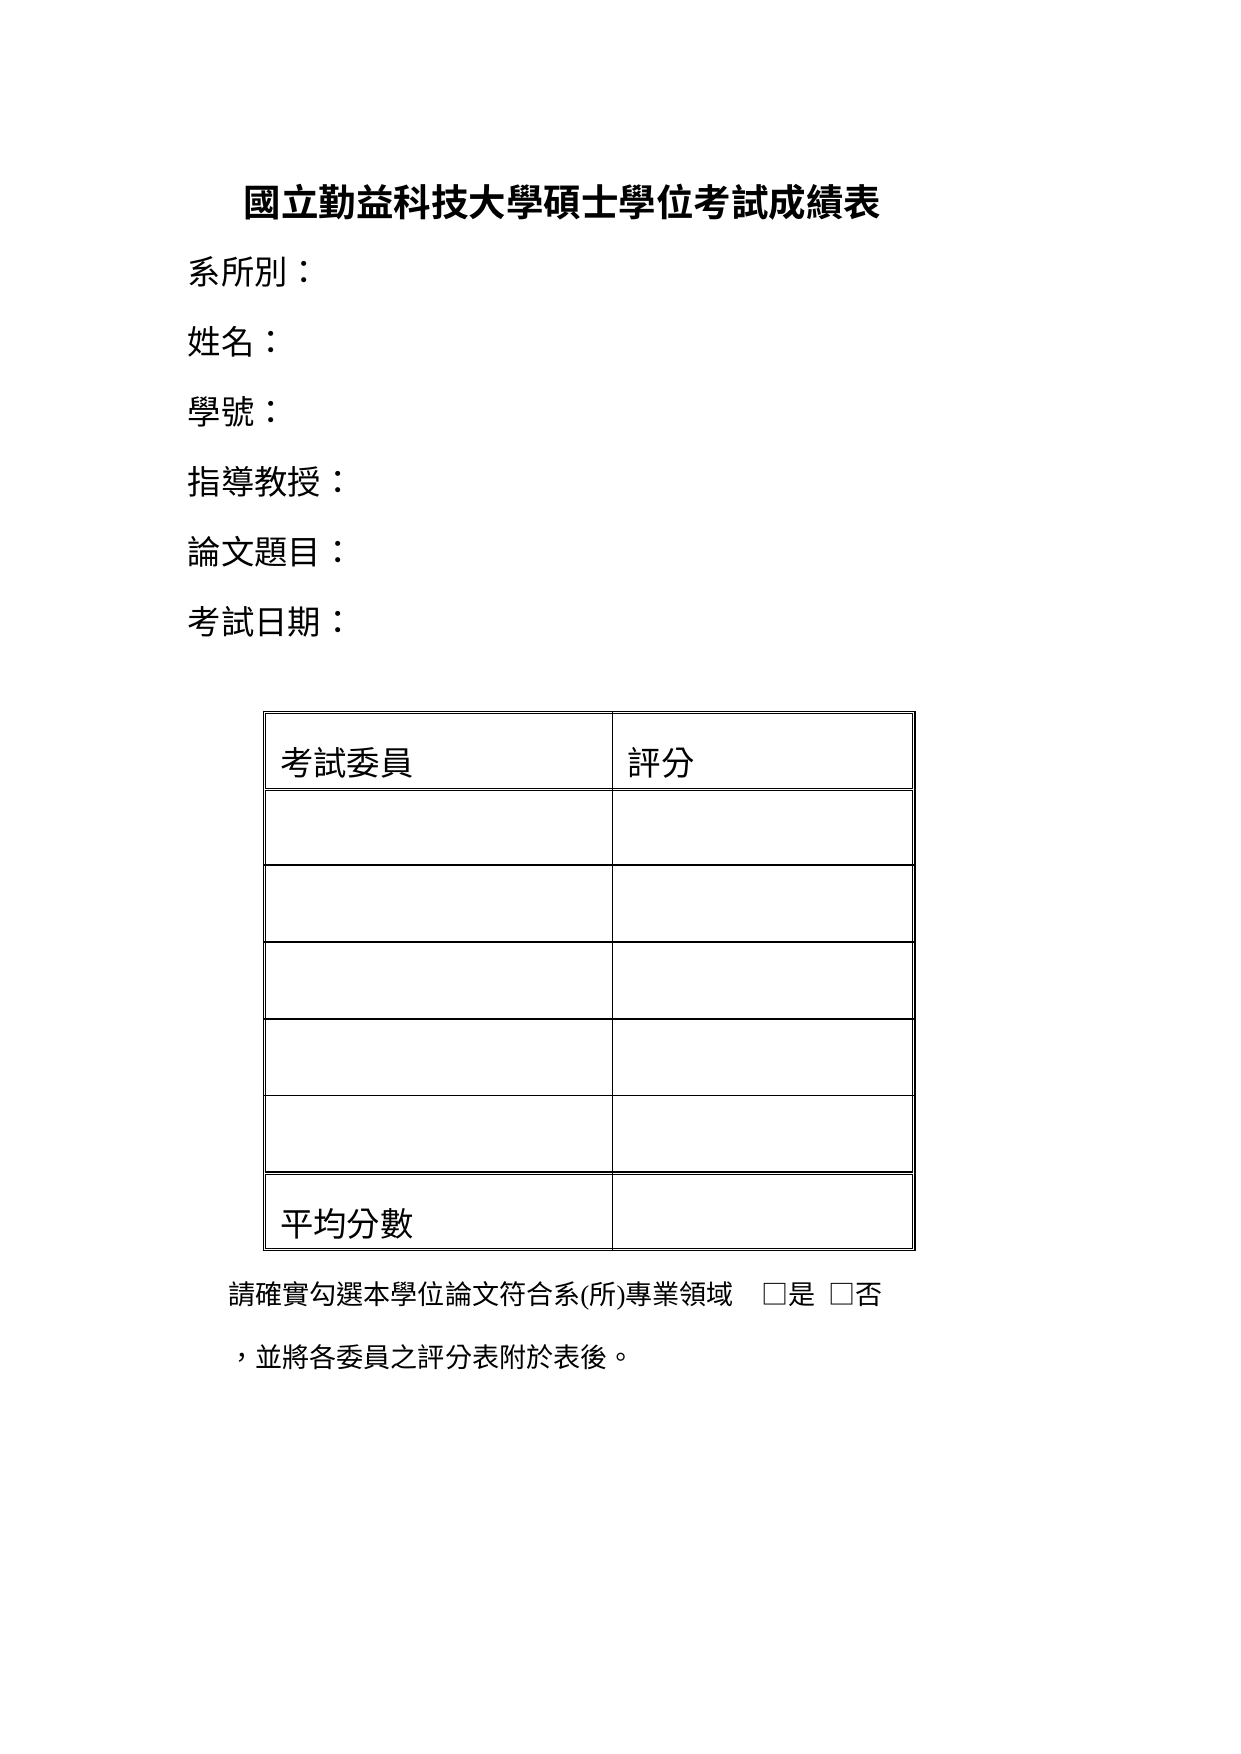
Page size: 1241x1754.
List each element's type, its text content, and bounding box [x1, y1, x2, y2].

table_cell [613, 943, 912, 1018]
table_cell [613, 1096, 912, 1171]
table_cell 平均分數 [266, 1175, 612, 1248]
text 姓名： [187, 298, 1053, 361]
text 指導教授： [187, 438, 1053, 501]
table_cell [266, 1096, 612, 1171]
table_cell [613, 866, 912, 941]
table_cell [613, 1175, 912, 1248]
table_cell [266, 791, 612, 864]
table_header 評分 [613, 714, 912, 787]
table_cell [266, 943, 612, 1018]
table_cell [613, 1020, 912, 1094]
table_cell [613, 791, 912, 864]
text 請確實勾選本學位論文符合系(所)專業領域 □是 □否 [187, 1251, 1053, 1314]
text 學號： [187, 368, 1053, 431]
table_cell [266, 866, 612, 941]
text 論文題目： [187, 508, 1053, 571]
text 國立勤益科技大學碩士學位考試成績表 [244, 158, 981, 221]
text 考試日期： [187, 578, 1053, 641]
table_header 考試委員 [266, 714, 612, 787]
text ，並將各委員之評分表附於表後。 [187, 1314, 1053, 1376]
table_cell [266, 1020, 612, 1094]
text 系所別： [187, 228, 1053, 291]
